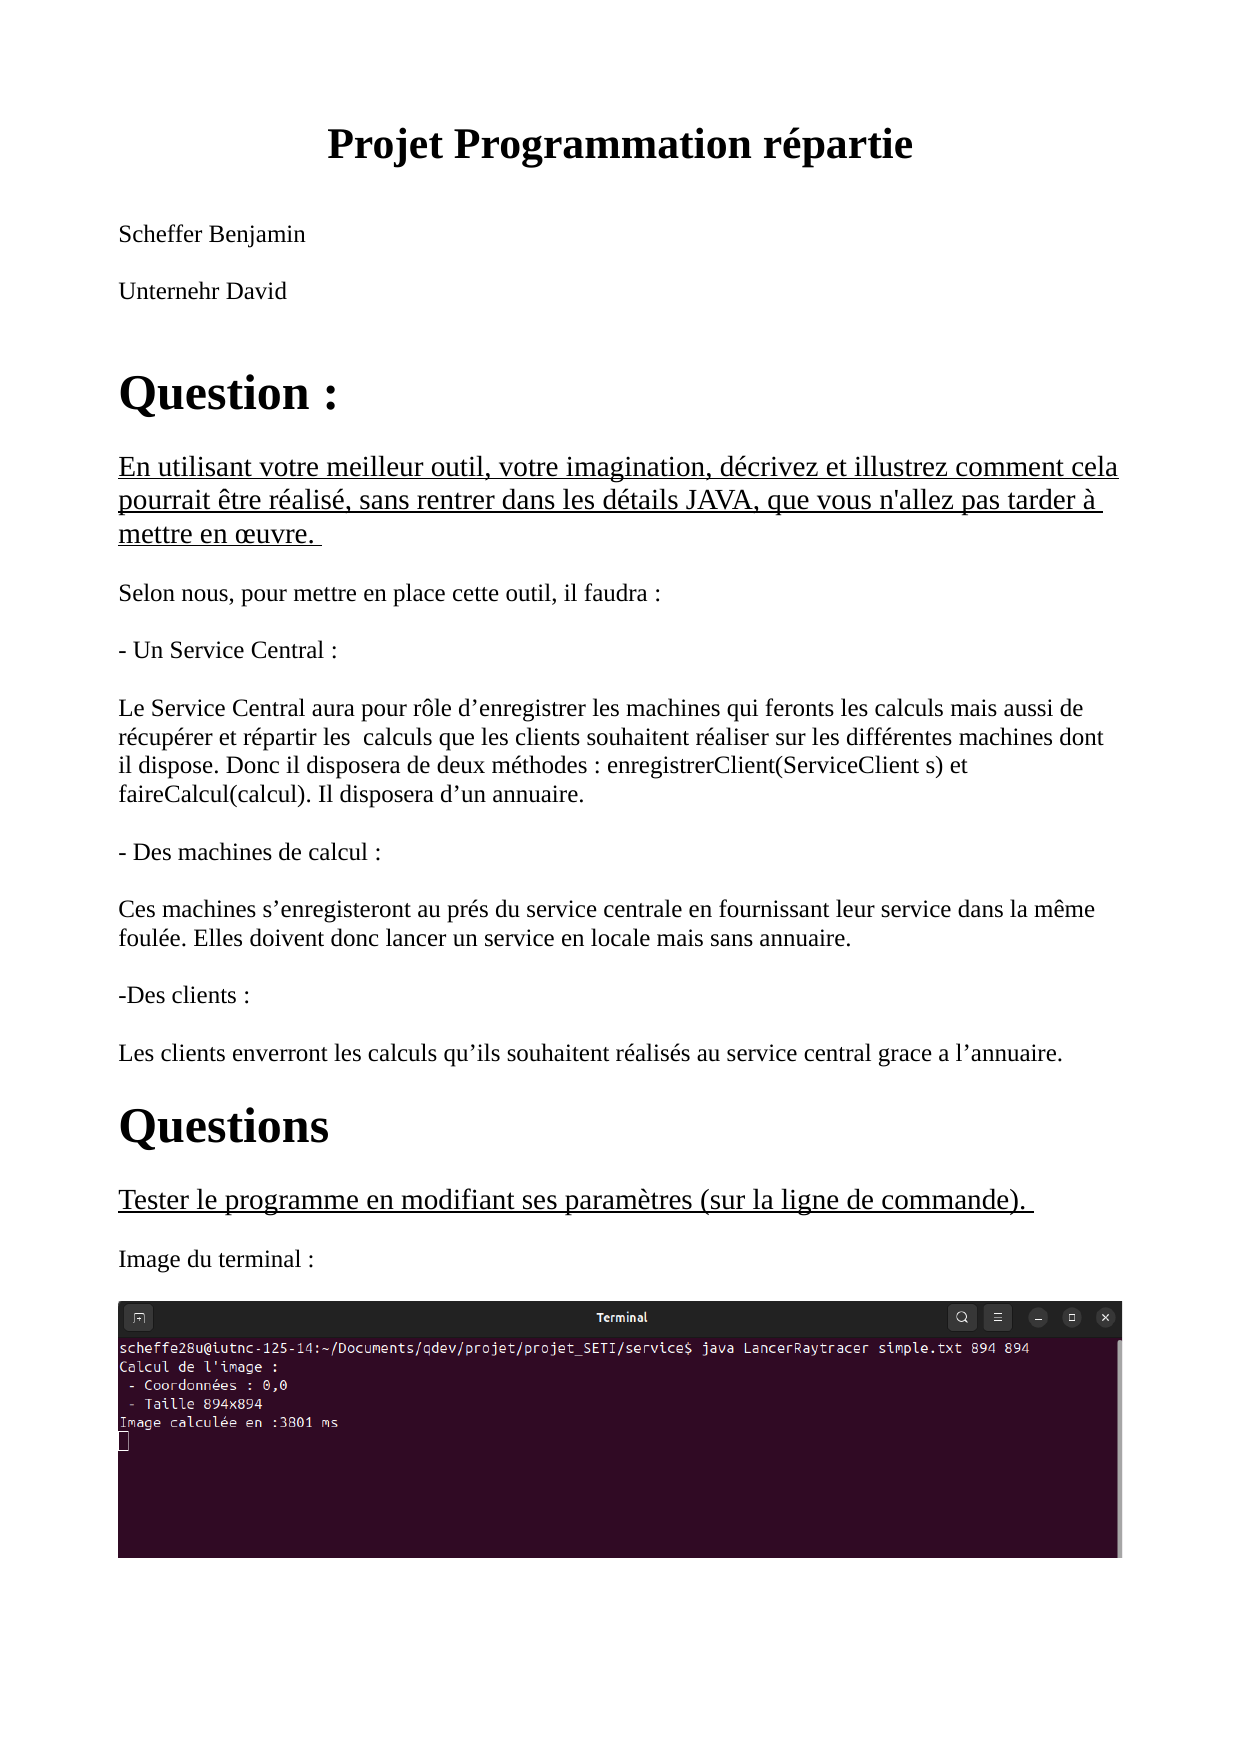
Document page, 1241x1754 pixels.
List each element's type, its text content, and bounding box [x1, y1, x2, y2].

text Selon nous, pour mettre en place cette outil, il faudra : [118, 578, 1122, 607]
text Le Service Central aura pour rôle d’enregistrer les machines qui feronts les calculs mais aussi de récupérer et répartir les calculs que les clients souhaitent réaliser sur les différentes machines dont il dispose. Donc il disposera de deux méthodes : enregistrerClient(ServiceClient s) et faireCalcul(calcul). Il disposera d’un annuaire. [118, 693, 1122, 808]
text Scheffer Benjamin [118, 219, 1122, 247]
text Tester le programme en modifiant ses paramètres (sur la ligne de commande). [118, 1182, 1122, 1215]
text - Des machines de calcul : [118, 837, 1122, 866]
text Projet Programmation répartie [118, 118, 1122, 168]
text Ces machines s’enregisteront au prés du service centrale en fournissant leur service dans la même foulée. Elles doivent donc lancer un service en locale mais sans annuaire. [118, 894, 1122, 952]
text Questions [118, 1096, 1122, 1153]
text En utilisant votre meilleur outil, votre imagination, décrivez et illustrez comment cela pourrait être réalisé, sans rentrer dans les détails JAVA, que vous n'allez pas tarder à mettre en œuvre. [118, 449, 1122, 549]
text Les clients enverront les calculs qu’ils souhaitent réalisés au service central grace a l’annuaire. [118, 1038, 1122, 1067]
text -Des clients : [118, 981, 1122, 1009]
text - Un Service Central : [118, 636, 1122, 664]
picture [118, 1301, 1123, 1558]
text Question : [118, 362, 1122, 420]
text Image du terminal : [118, 1244, 1122, 1273]
text Unternehr David [118, 276, 1122, 305]
